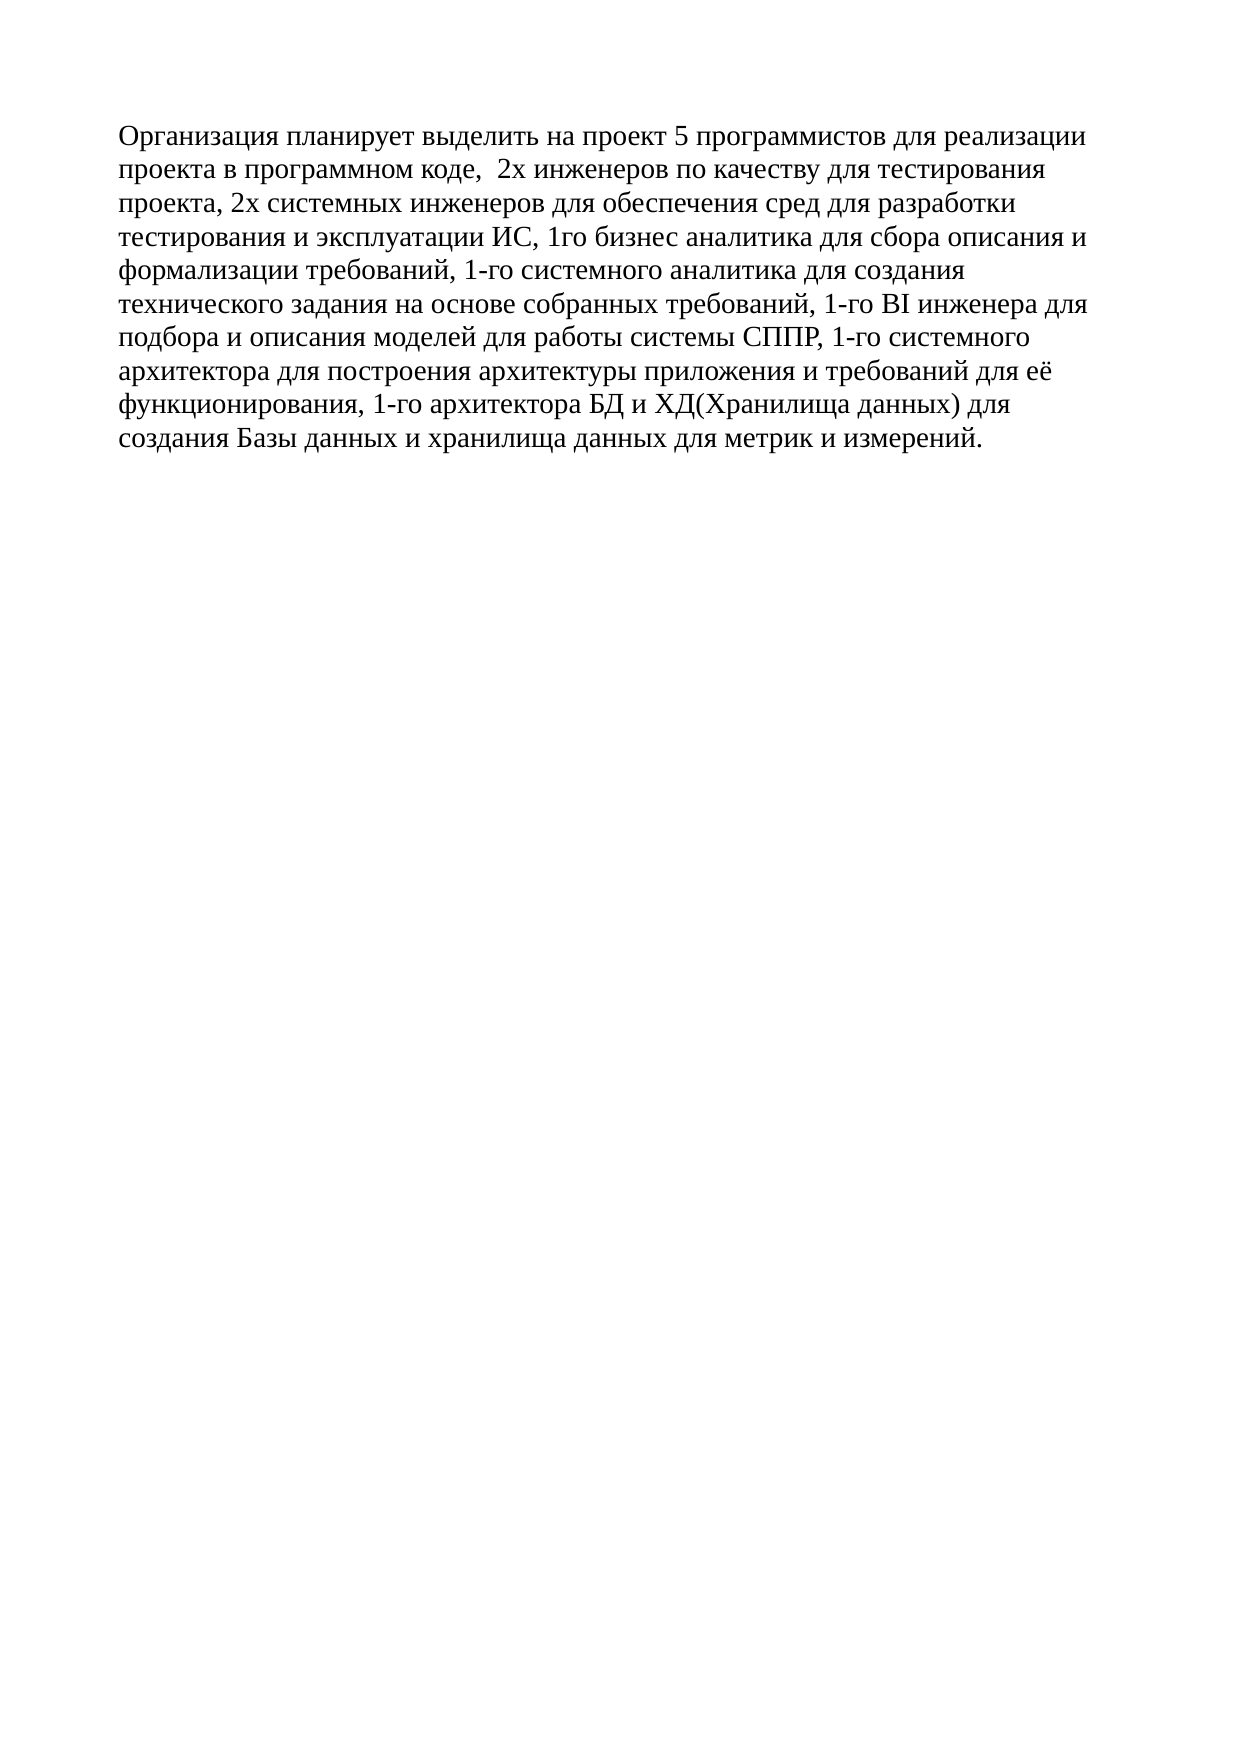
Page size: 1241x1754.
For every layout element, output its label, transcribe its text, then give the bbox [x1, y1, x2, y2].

subtitle Организация планирует выделить на проект 5 программистов для реализации проекта в программном коде, 2х инженеров по качеству для тестирования проекта, 2х системных инженеров для обеспечения сред для разработки тестирования и эксплуатации ИС, 1го бизнес аналитика для сбора описания и формализации требований, 1-го системного аналитика для создания технического задания на основе собранных требований, 1-го BI инженера для подбора и описания моделей для работы системы СППР, 1-го системного архитектора для построения архитектуры приложения и требований для её функционирования, 1-го архитектора БД и ХД(Хранилища данных) для создания Базы данных и хранилища данных для метрик и измерений. [118, 118, 1122, 453]
